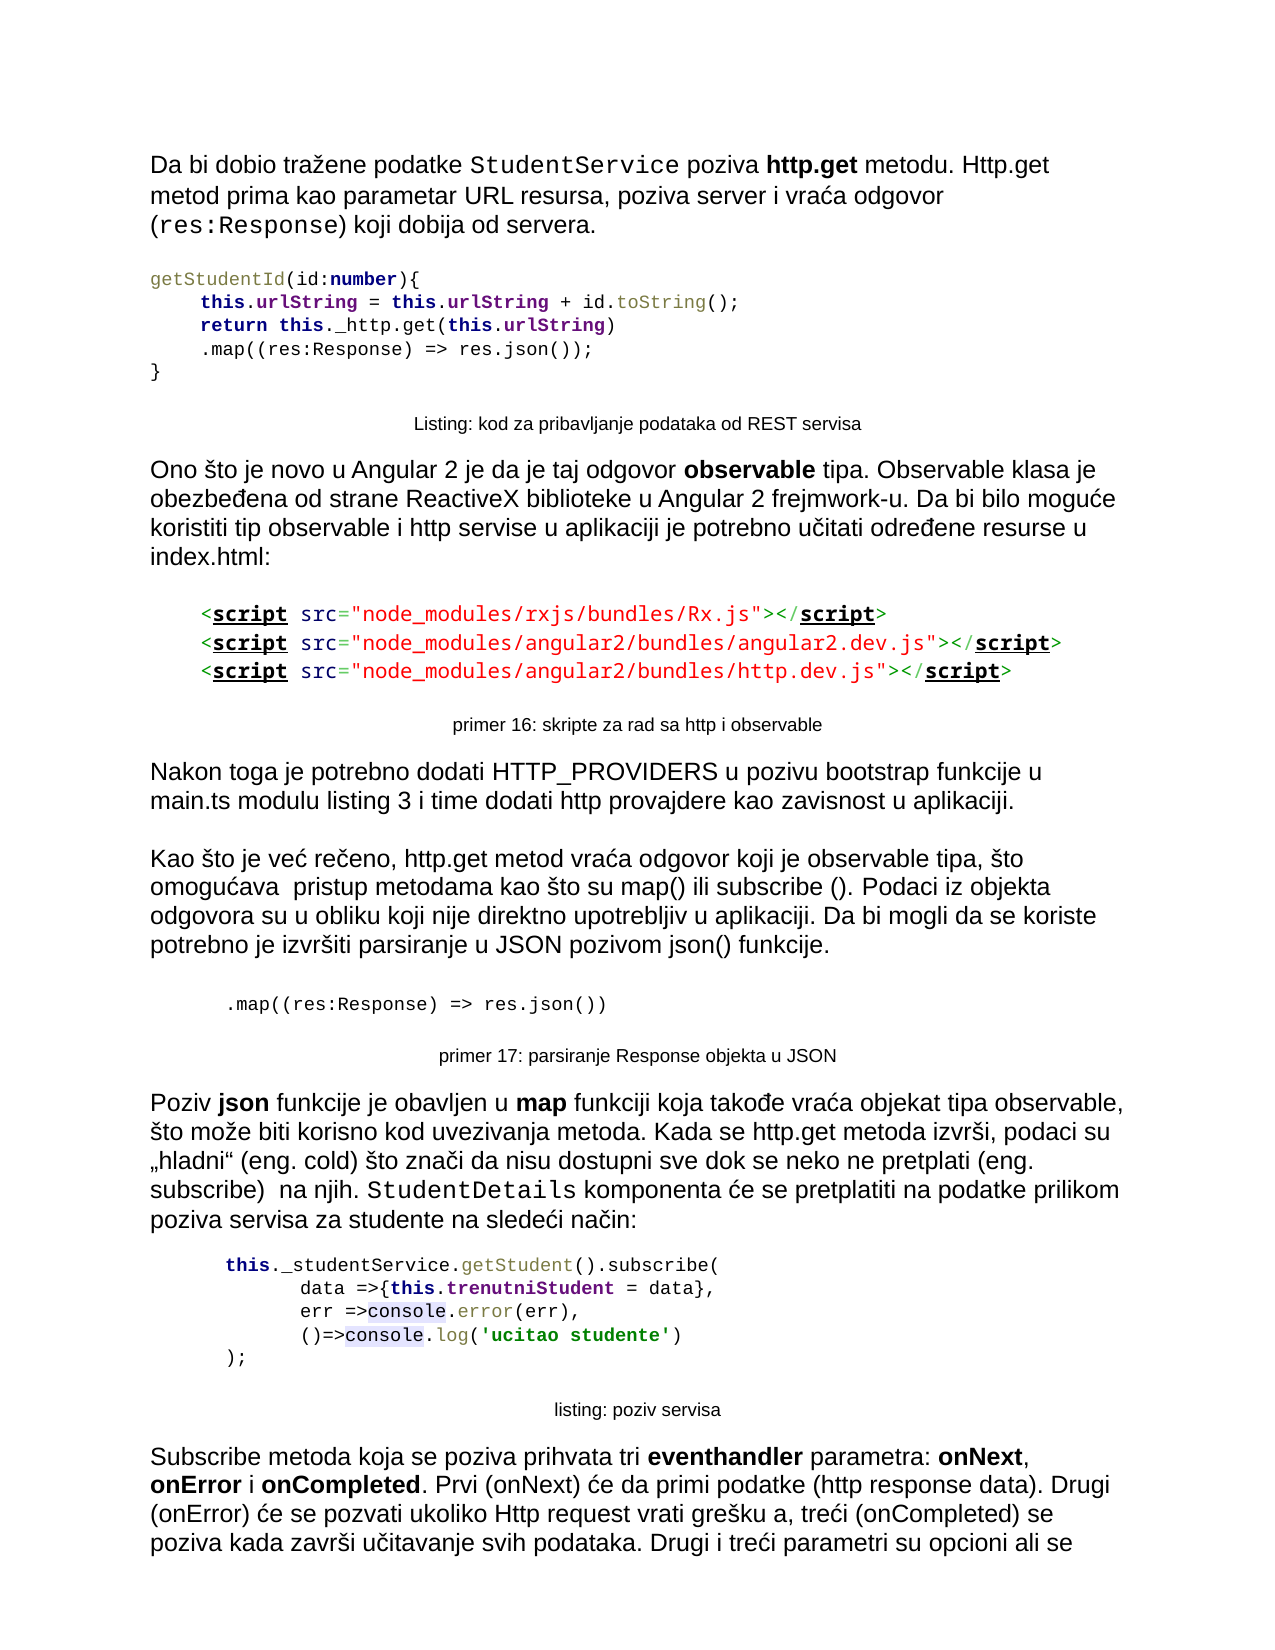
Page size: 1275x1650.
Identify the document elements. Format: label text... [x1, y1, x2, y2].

text Poziv json funkcije je obavljen u map funkciji koja takođe vraća objekat tipa observable, što može biti korisno kod uvezivanja metoda. Kada se http.get metoda izvrši, podaci su „hladni“ (eng. cold) što znači da nisu dostupni sve dok se neko ne pretplati (eng. subscribe) na njih. StudentDetails komponenta će se pretplatiti na podatke prilikom poziva servisa za studente na sledeći način: [150, 1088, 1125, 1234]
text .map((res:Response) => res.json()) [150, 987, 1125, 1016]
text Subscribe metoda koja se poziva prihvata tri eventhandler parametra: onNext, onError i onCompleted. Prvi (onNext) će da primi podatke (http response data). Drugi (onError) će se pozvati ukoliko Http request vrati grešku a, treći (onCompleted) se poziva kada završi učitavanje svih podataka. Drugi i treći parametri su opcioni ali se [150, 1442, 1125, 1557]
text Nakon toga je potrebno dodati HTTP_PROVIDERS u pozivu bootstrap funkcije u main.ts modulu listing 3 i time dodati http provajdere kao zavisnost u aplikaciji. [150, 757, 1125, 815]
text <script src="node_modules/angular2/bundles/angular2.dev.js"></script> [150, 628, 1125, 656]
text primer 16: skripte za rad sa http i observable [150, 714, 1125, 736]
text Listing: kod za pribavljanje podataka od REST servisa [150, 412, 1125, 434]
text <script src="node_modules/angular2/bundles/http.dev.js"></script> [150, 656, 1125, 685]
text err =>console.error(err), [150, 1300, 1125, 1324]
text getStudentId(id:number){ [150, 269, 1125, 291]
text ()=>console.log('ucitao studente') [150, 1324, 1125, 1348]
text Ono što je novo u Angular 2 je da je taj odgovor observable tipa. Observable klasa je obezbeđena od strane ReactiveX biblioteke u Angular 2 frejmwork-u. Da bi bilo moguće koristiti tip observable i http servise u aplikaciji je potrebno učitati određene resurse u index.html: [150, 455, 1125, 570]
text Kao što je već rečeno, http.get metod vraća odgovor koji je observable tipa, što omogućava pristup metodama kao što su map() ili subscribe (). Podaci iz objekta odgovora su u obliku koji nije direktno upotrebljiv u aplikaciji. Da bi mogli da se koriste potrebno je izvršiti parsiranje u JSON pozivom json() funkcije. [150, 844, 1125, 959]
text this._studentService.getStudent().subscribe( [150, 1256, 1125, 1277]
text data =>{this.trenutniStudent = data}, [150, 1277, 1125, 1300]
text ); [150, 1348, 1125, 1369]
text this.urlString = this.urlString + id.toString(); [150, 291, 1125, 314]
text listing: poziv servisa [150, 1398, 1125, 1420]
text .map((res:Response) => res.json()); [150, 338, 1125, 362]
text primer 17: parsiranje Response objekta u JSON [150, 1045, 1125, 1067]
text <script src="node_modules/rxjs/bundles/Rx.js"></script> [150, 599, 1125, 628]
text } [150, 362, 1125, 383]
text Da bi dobio tražene podatke StudentService poziva http.get metodu. Http.get metod prima kao parametar URL resursa, poziva server i vraća odgovor (res:Response) koji dobija od servera. [150, 150, 1125, 241]
text return this._http.get(this.urlString) [150, 314, 1125, 338]
